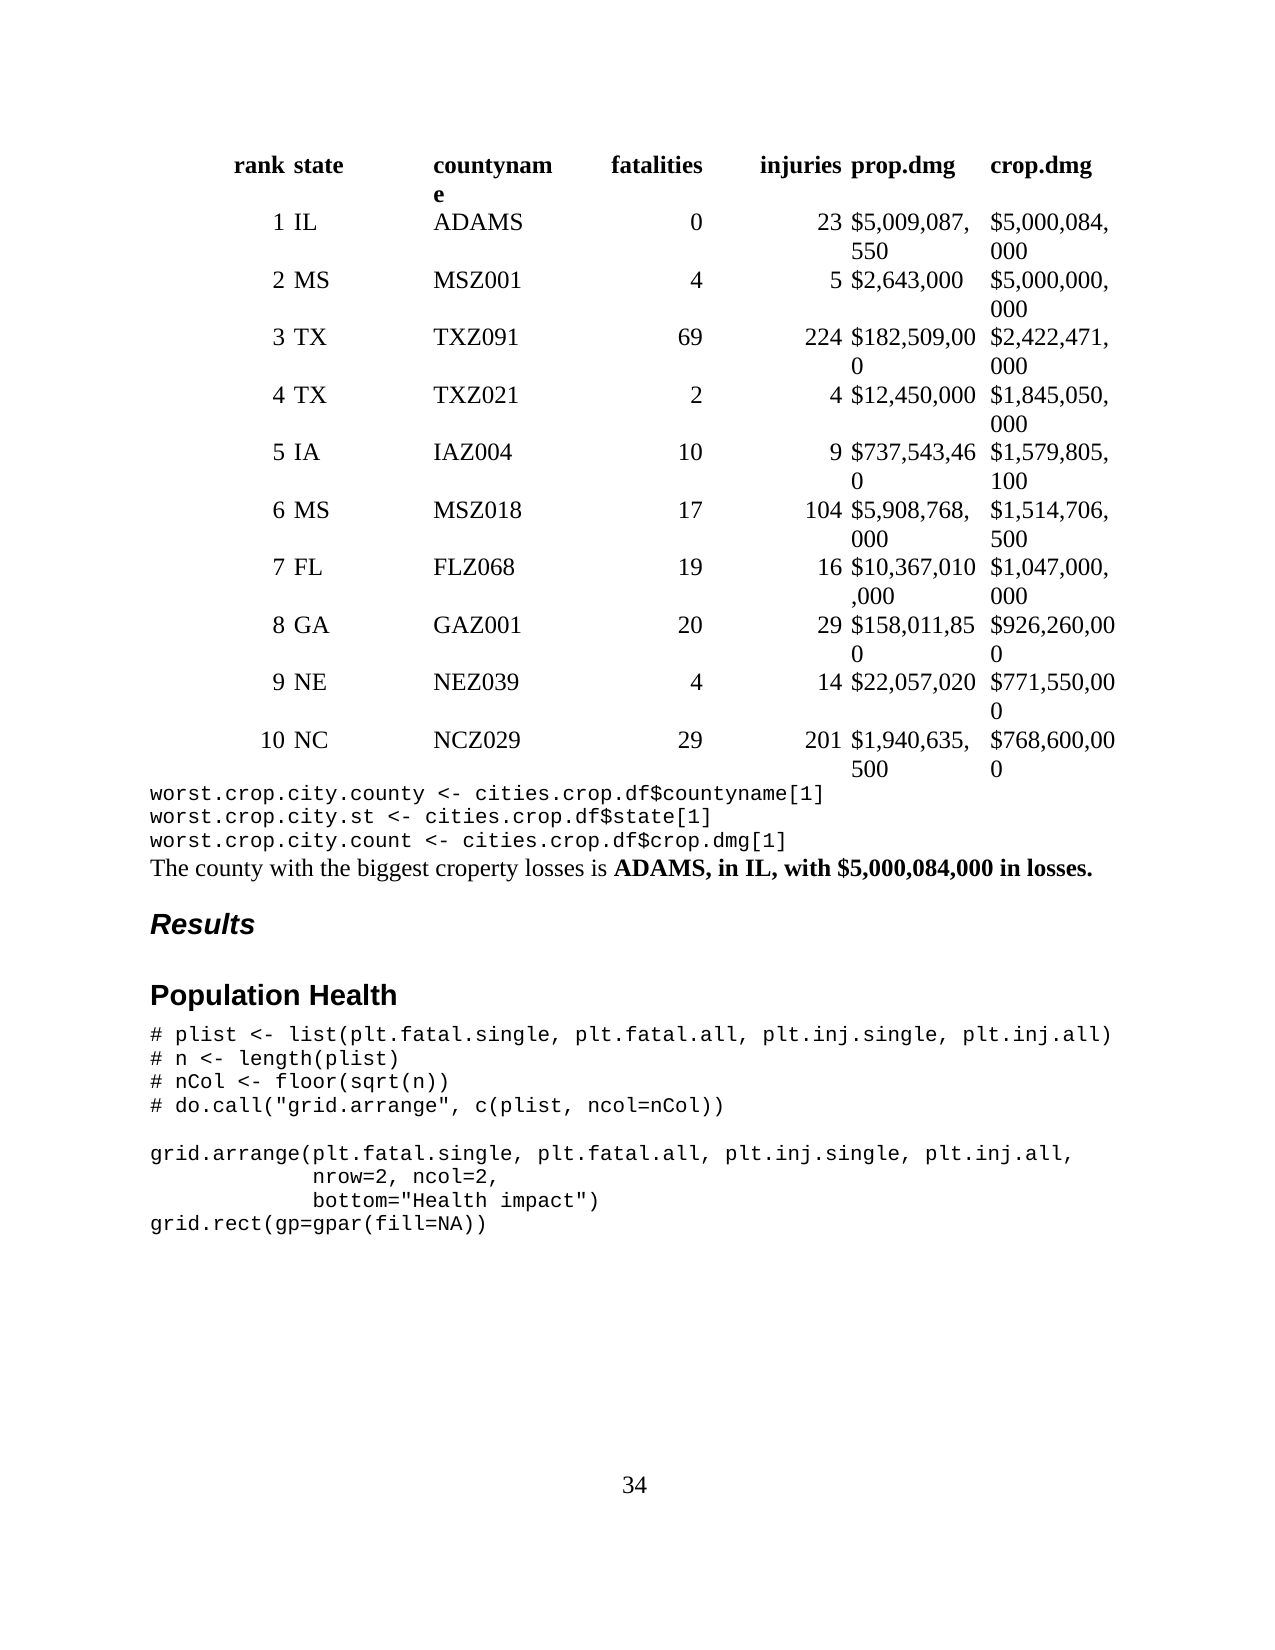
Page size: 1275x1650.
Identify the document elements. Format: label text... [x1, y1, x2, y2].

text grid.arrange(plt.fatal.single, plt.fatal.all, plt.inj.single, plt.inj.all, [150, 1142, 1125, 1166]
text # nCol <- floor(sqrt(n)) [150, 1072, 1125, 1095]
text worst.crop.city.st <- cities.crop.df$state[1] [150, 806, 1125, 830]
table_cell 10 [150, 725, 289, 782]
table_header state [289, 150, 428, 207]
text The county with the biggest croperty losses is ADAMS, in IL, with $5,000,084,000 in losses. [150, 853, 1125, 882]
table_cell TXZ091 [429, 323, 568, 380]
table_cell NEZ039 [429, 668, 568, 725]
text # plist <- list(plt.fatal.single, plt.fatal.all, plt.inj.single, plt.inj.all) [150, 1024, 1125, 1048]
text # n <- length(plist) [150, 1048, 1125, 1072]
table_header injuries [707, 150, 846, 207]
table_cell 7 [150, 553, 289, 610]
table_cell 3 [150, 323, 289, 380]
text worst.crop.city.count <- cities.crop.df$crop.dmg[1] [150, 830, 1125, 853]
table_cell $22,057,020 [846, 668, 986, 725]
table_cell 29 [568, 725, 707, 782]
table_cell 29 [707, 610, 846, 667]
table_cell MS [289, 265, 428, 322]
table_header fatalities [568, 150, 707, 207]
table_cell IAZ004 [429, 438, 568, 495]
table_header rank [150, 150, 289, 207]
table_header crop.dmg [986, 150, 1125, 207]
table_cell $2,422,471,000 [986, 323, 1125, 380]
table_cell $5,000,084,000 [986, 208, 1125, 265]
table_cell 224 [707, 323, 846, 380]
table_cell 4 [568, 668, 707, 725]
table_cell FLZ068 [429, 553, 568, 610]
table_cell NC [289, 725, 428, 782]
table_cell 1 [150, 208, 289, 265]
table_cell 4 [150, 380, 289, 437]
table_cell 0 [568, 208, 707, 265]
table_cell 23 [707, 208, 846, 265]
table_cell GAZ001 [429, 610, 568, 667]
table_cell 9 [707, 438, 846, 495]
table_cell $926,260,000 [986, 610, 1125, 667]
table_cell FL [289, 553, 428, 610]
table_cell 20 [568, 610, 707, 667]
table_cell GA [289, 610, 428, 667]
table_cell 4 [568, 265, 707, 322]
subtitle Results [150, 907, 1125, 941]
text nrow=2, ncol=2, [150, 1166, 1125, 1190]
table_cell $5,000,000,000 [986, 265, 1125, 322]
table_cell 8 [150, 610, 289, 667]
table_cell $737,543,460 [846, 438, 986, 495]
table_cell $1,514,706,500 [986, 495, 1125, 552]
table_cell $1,845,050,000 [986, 380, 1125, 437]
table_cell 5 [150, 438, 289, 495]
table_cell IL [289, 208, 428, 265]
table_cell TXZ021 [429, 380, 568, 437]
table_cell 5 [707, 265, 846, 322]
table_cell $182,509,000 [846, 323, 986, 380]
table_cell $5,908,768,000 [846, 495, 986, 552]
table_cell $2,643,000 [846, 265, 986, 322]
table_cell $158,011,850 [846, 610, 986, 667]
table_cell $10,367,010,000 [846, 553, 986, 610]
table_header countyname [429, 150, 568, 207]
table_cell MS [289, 495, 428, 552]
table_cell 4 [707, 380, 846, 437]
table_cell 14 [707, 668, 846, 725]
table_cell 201 [707, 725, 846, 782]
table_header prop.dmg [846, 150, 986, 207]
table_cell MSZ018 [429, 495, 568, 552]
table_cell 10 [568, 438, 707, 495]
table_cell 69 [568, 323, 707, 380]
table_cell NE [289, 668, 428, 725]
table_cell NCZ029 [429, 725, 568, 782]
table_cell 16 [707, 553, 846, 610]
text # do.call("grid.arrange", c(plist, ncol=nCol)) [150, 1095, 1125, 1119]
table_cell 17 [568, 495, 707, 552]
table_cell 2 [150, 265, 289, 322]
table_cell $1,579,805,100 [986, 438, 1125, 495]
table_cell $1,047,000,000 [986, 553, 1125, 610]
text worst.crop.city.county <- cities.crop.df$countyname[1] [150, 782, 1125, 806]
table_cell $5,009,087,550 [846, 208, 986, 265]
table_cell IA [289, 438, 428, 495]
text bottom="Health impact") [150, 1190, 1125, 1213]
subtitle Population Health [150, 978, 1125, 1012]
text grid.rect(gp=gpar(fill=NA)) [150, 1213, 1125, 1237]
table_cell 2 [568, 380, 707, 437]
table_cell 9 [150, 668, 289, 725]
table_cell TX [289, 323, 428, 380]
table_cell ADAMS [429, 208, 568, 265]
table_cell TX [289, 380, 428, 437]
table_cell $771,550,000 [986, 668, 1125, 725]
table_cell 6 [150, 495, 289, 552]
table_cell $768,600,000 [986, 725, 1125, 782]
table_cell $12,450,000 [846, 380, 986, 437]
table_cell MSZ001 [429, 265, 568, 322]
table_cell 104 [707, 495, 846, 552]
table_cell $1,940,635,500 [846, 725, 986, 782]
table_cell 19 [568, 553, 707, 610]
